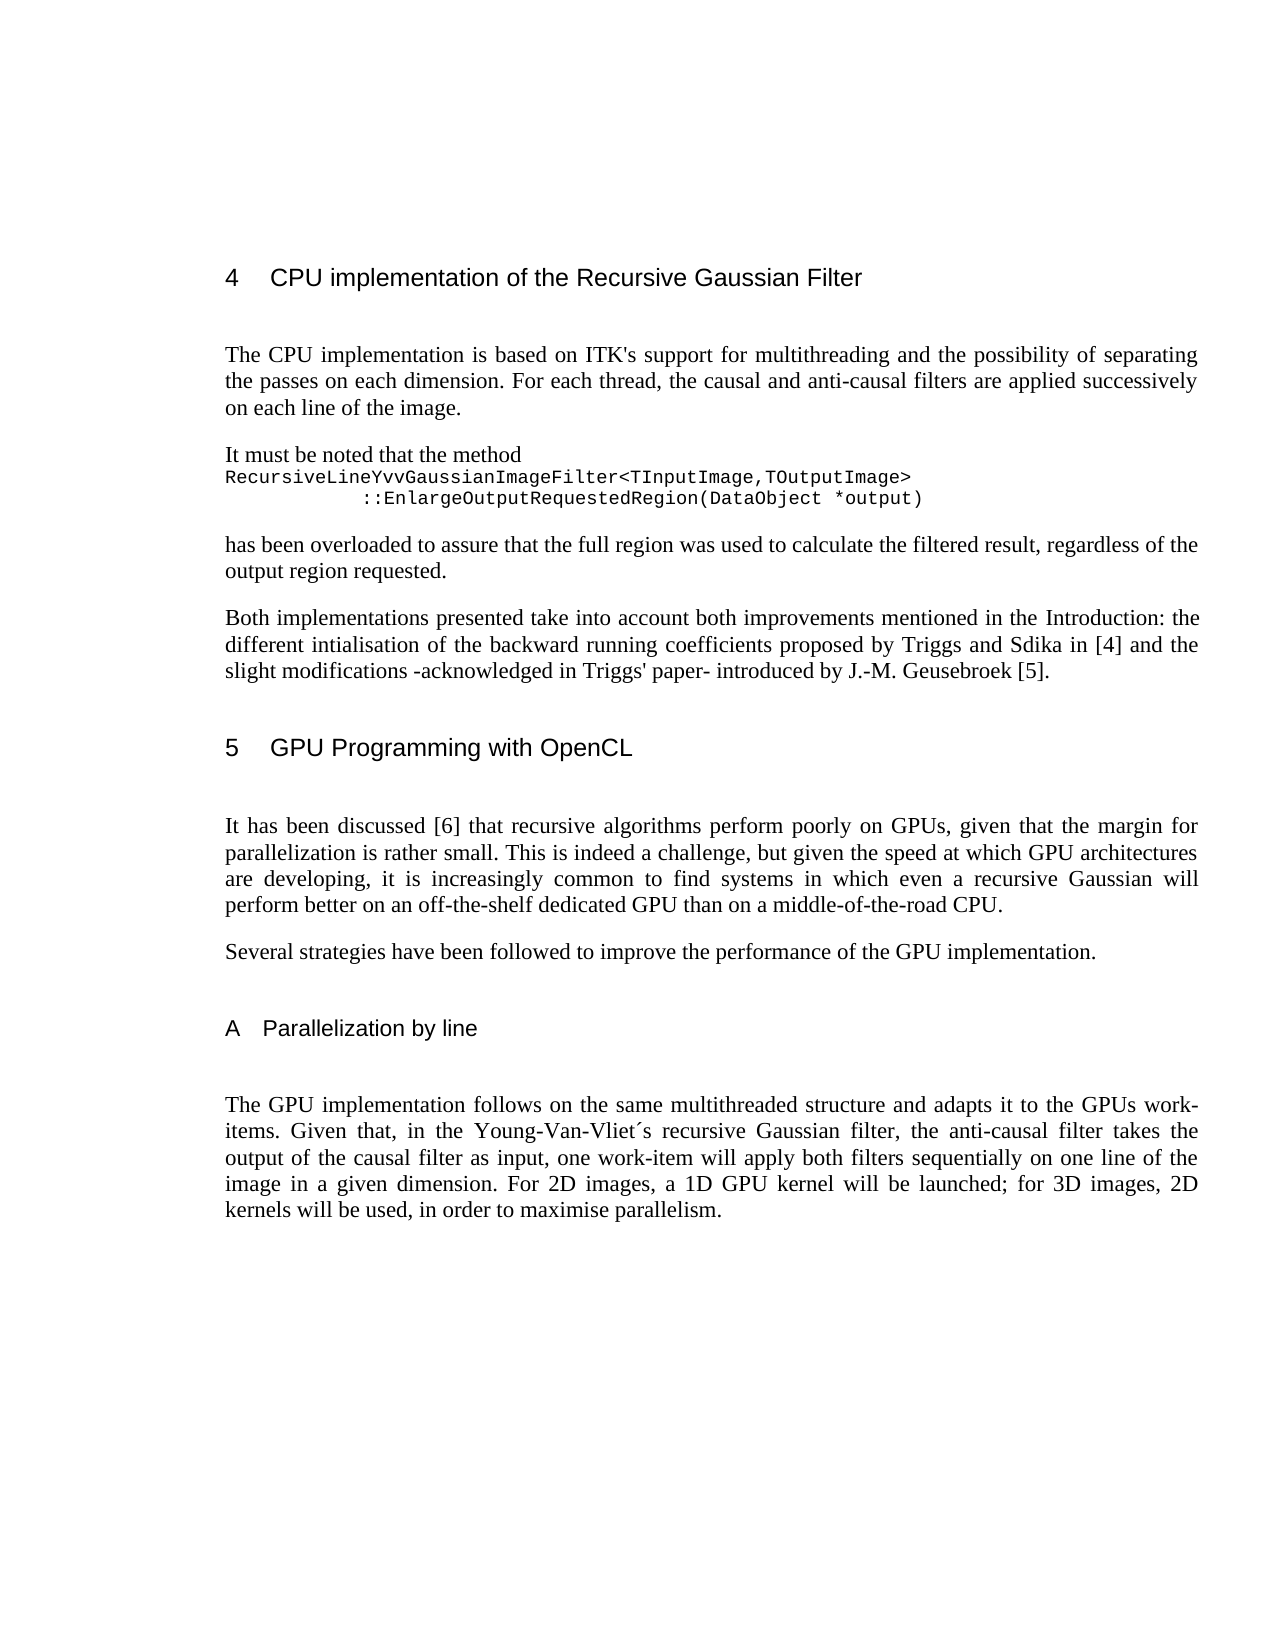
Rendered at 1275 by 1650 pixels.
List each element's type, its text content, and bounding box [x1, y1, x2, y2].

text The GPU implementation follows on the same multithreaded structure and adapts it to the GPUs work-items. Given that, in the Young-Van-Vliet´s recursive Gaussian filter, the anti-causal filter takes the output of the causal filter as input, one work-item will apply both filters sequentially on one line of the image in a given dimension. For 2D images, a 1D GPU kernel will be launched; for 3D images, 2D kernels will be used, in order to maximise parallelism. [225, 1091, 1200, 1223]
text It has been discussed [6] that recursive algorithms perform poorly on GPUs, given that the margin for parallelization is rather small. This is indeed a challenge, but given the speed at which GPU architectures are developing, it is increasingly common to find systems in which even a recursive Gaussian will perform better on an off-the-shelf dedicated GPU than on a middle-of-the-road CPU. [225, 812, 1200, 918]
subtitle Parallelization by line [225, 1015, 1200, 1041]
text has been overloaded to assure that the full region was used to calculate the filtered result, regardless of the output region requested. [225, 531, 1200, 583]
text It must be noted that the method [225, 441, 1200, 467]
subtitle GPU Programming with OpenCL [225, 733, 1200, 762]
text The CPU implementation is based on ITK's support for multithreading and the possibility of separating the passes on each dimension. For each thread, the causal and anti-causal filters are applied successively on each line of the image. [225, 341, 1200, 420]
text Several strategies have been followed to improve the performance of the GPU implementation. [225, 938, 1200, 965]
text RecursiveLineYvvGaussianImageFilter<TInputImage,TOutputImage> ::EnlargeOutputRequestedRegion(DataObject *output) [225, 467, 1200, 510]
text Both implementations presented take into account both improvements mentioned in the Introduction: the different intialisation of the backward running coefficients proposed by Triggs and Sdika in [4] and the slight modifications -acknowledged in Triggs' paper- introduced by J.-M. Geusebroek [5]. [225, 604, 1200, 683]
subtitle CPU implementation of the Recursive Gaussian Filter [225, 262, 1200, 291]
